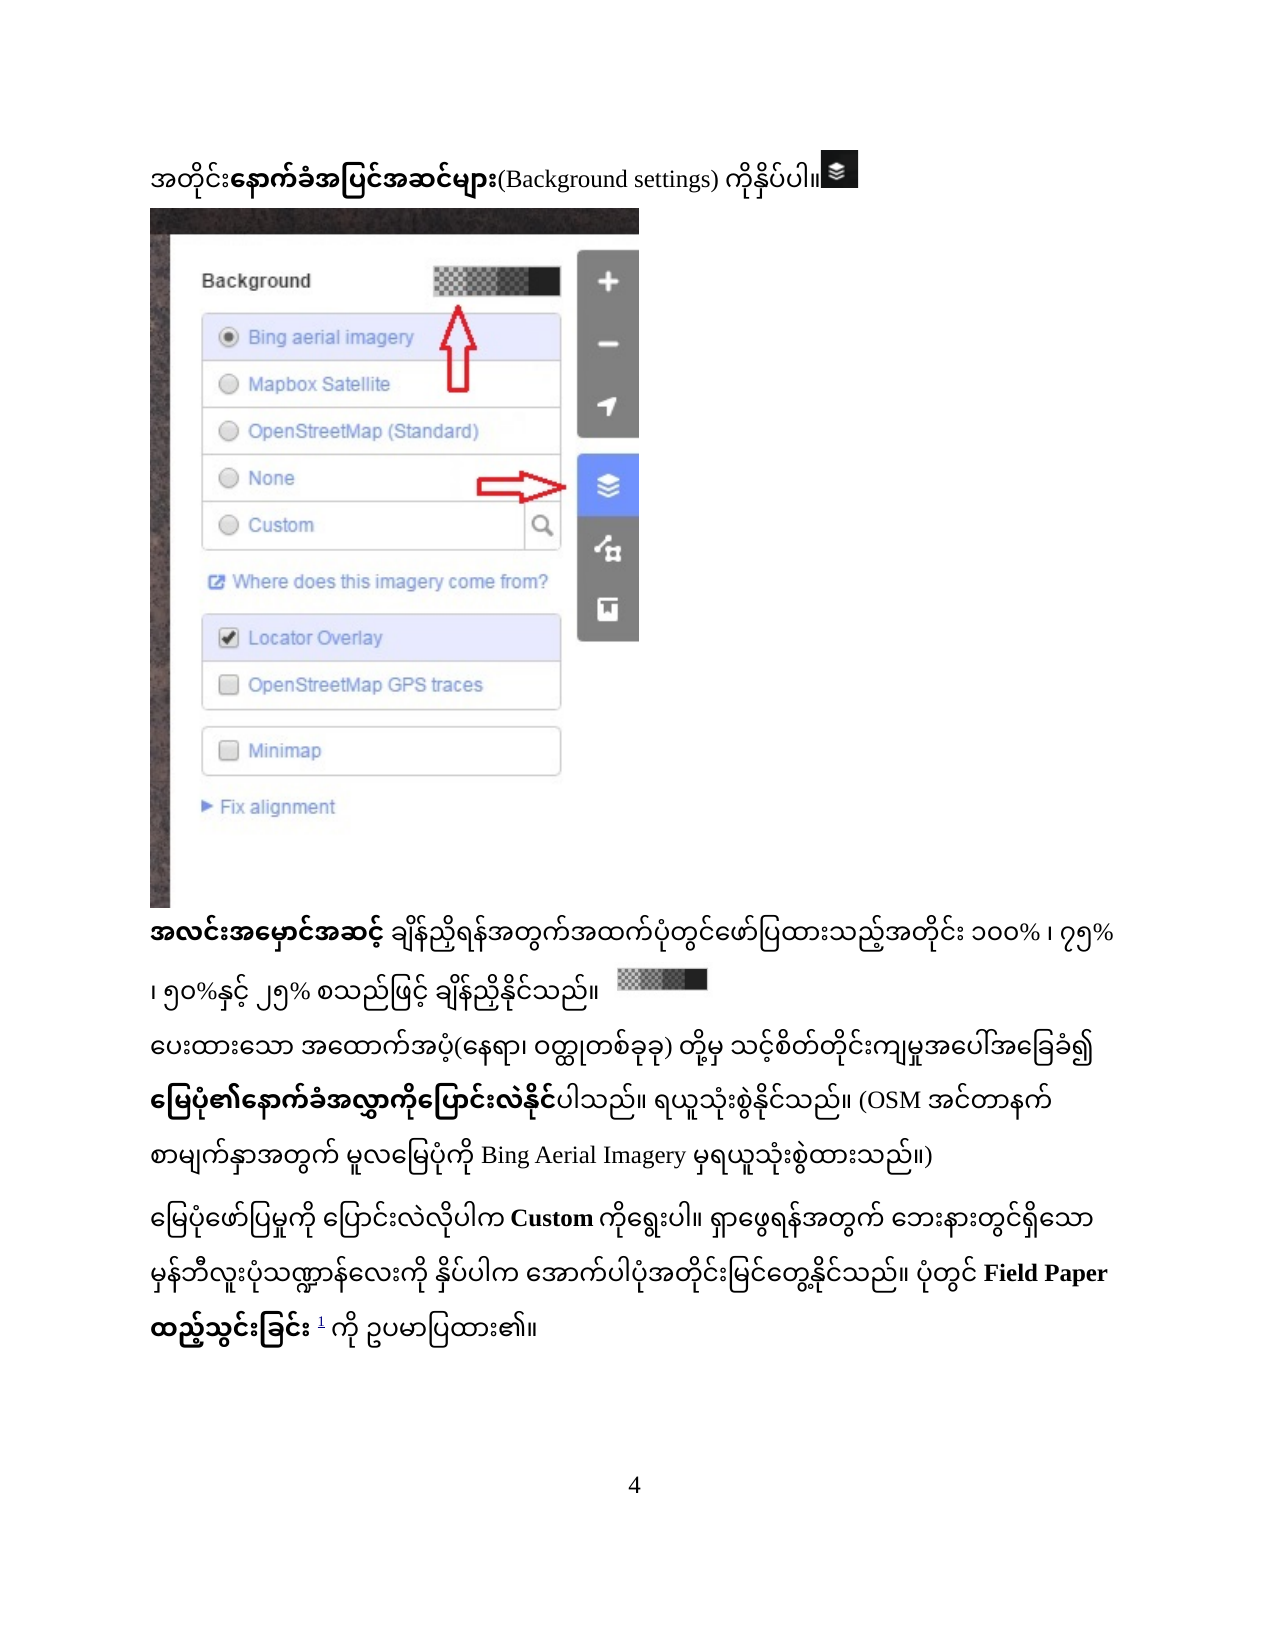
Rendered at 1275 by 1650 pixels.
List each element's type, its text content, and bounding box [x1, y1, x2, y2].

text အတိုင်းနောက်ခံအပြင်အဆင်များ(Background settings) ကိုနှိပ်ပါ။ အလင်းအမှောင်အဆင့် ချိန်ညှိရန်အတွက်အထက်ပုံတွင်ဖော်ပြထားသည့်အတိုင်း ၁၀၀% ၊ ၇၅% ၊ ၅၀%နှင့် ၂၅% စသည်ဖြင့် ချိန်ညှိနိုင်သည်။ ပေးထားသော အထောက်အပံ့(နေရာ၊ ဝတ္ထုတစ်ခုခု) တို့မှ သင့်စိတ်တိုင်းကျမှုအပေါ်အခြေခံ၍ မြေပုံ၏နောက်ခံအလွှာကိုပြောင်းလဲနိုင်ပါသည်။ ရယူသုံးစွဲနိုင်သည်။ (OSM အင်တာနက်စာမျက်နှာအတွက် မူလမြေပုံကို Bing Aerial Imagery မှရယူသုံးစွဲထားသည်။) [150, 150, 1125, 1185]
picture [150, 208, 639, 908]
picture [606, 962, 717, 1000]
picture [820, 150, 859, 188]
text မြေပုံဖော်ပြမှုကို ပြောင်းလဲလိုပါကCustomကိုရွေးပါ။ ရှာဖွေရန်အတွက် ဘေးနားတွင်ရှိသော မှန်ဘီလူးပုံသဏ္ဍာန်လေးကို နှိပ်ပါက အောက်ပါပုံအတိုင်းမြင်တွေ့နိုင်သည်။ ပုံတွင် Field Paper ထည့်သွင်းခြင်း 1 ကို ဥပမာပြထား၏။ [150, 1194, 1125, 1357]
